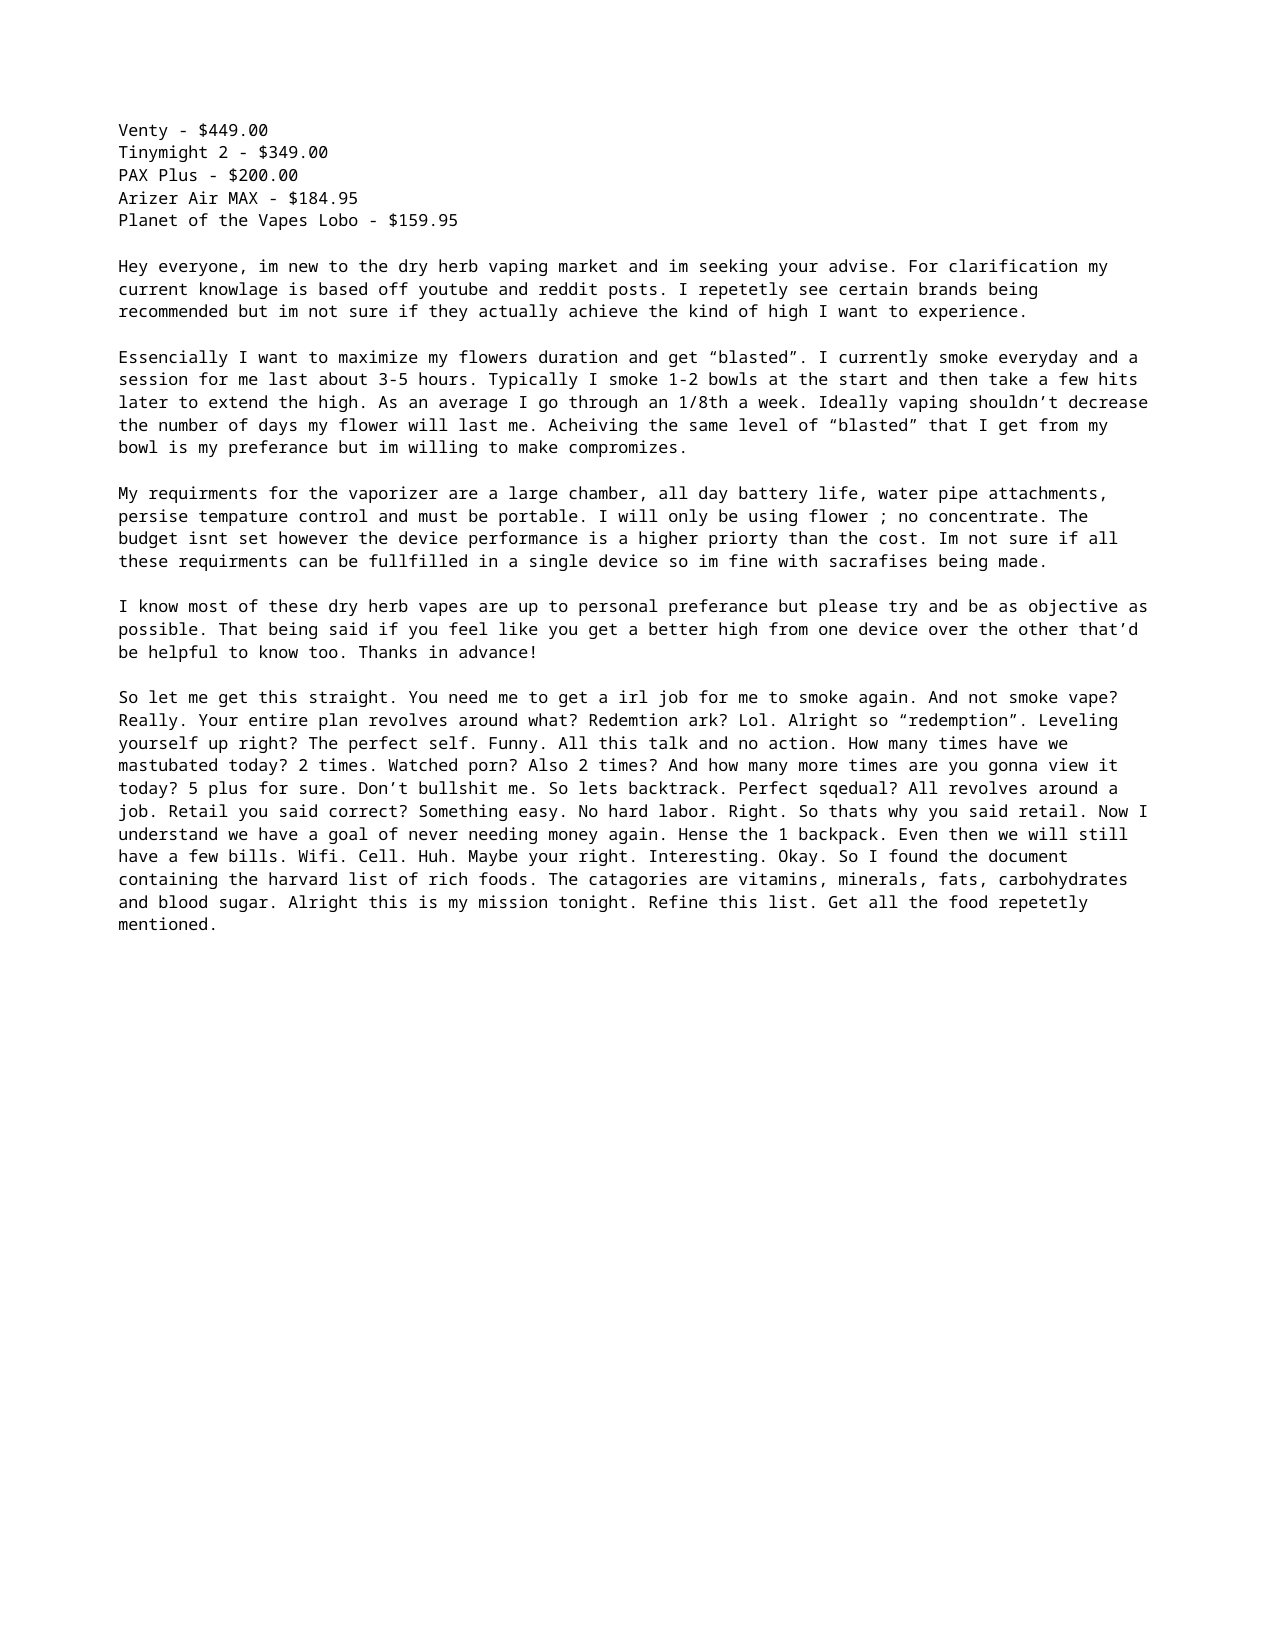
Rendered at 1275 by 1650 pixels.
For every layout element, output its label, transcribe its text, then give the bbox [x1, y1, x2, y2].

text Venty - $449.00 [118, 118, 1157, 141]
text Arizer Air MAX - $184.95 [118, 186, 1157, 209]
text Essencially I want to maximize my flowers duration and get “blasted”. I currently smoke everyday and a session for me last about 3-5 hours. Typically I smoke 1-2 bowls at the start and then take a few hits later to extend the high. As an average I go through an 1/8th a week. Ideally vaping shouldn’t decrease the number of days my flower will last me. Acheiving the same level of “blasted” that I get from my bowl is my preferance but im willing to make compromizes. [118, 345, 1157, 459]
text My requirments for the vaporizer are a large chamber, all day battery life, water pipe attachments, persise tempature control and must be portable. I will only be using flower ; no concentrate. The budget isnt set however the device performance is a higher priorty than the cost. Im not sure if all these requirments can be fullfilled in a single device so im fine with sacrafises being made. [118, 481, 1157, 572]
text I know most of these dry herb vapes are up to personal preferance but please try and be as objective as possible. That being said if you feel like you get a better high from one device over the other that’d be helpful to know too. Thanks in advance! [118, 595, 1157, 663]
text Hey everyone, im new to the dry herb vaping market and im seeking your advise. For clarification my current knowlage is based off youtube and reddit posts. I repetetly see certain brands being recommended but im not sure if they actually achieve the kind of high I want to experience. [118, 254, 1157, 322]
text So let me get this straight. You need me to get a irl job for me to smoke again. And not smoke vape? Really. Your entire plan revolves around what? Redemtion ark? Lol. Alright so “redemption”. Leveling yourself up right? The perfect self. Funny. All this talk and no action. How many times have we mastubated today? 2 times. Watched porn? Also 2 times? And how many more times are you gonna view it today? 5 plus for sure. Don’t bullshit me. So lets backtrack. Perfect sqedual? All revolves around a job. Retail you said correct? Something easy. No hard labor. Right. So thats why you said retail. Now I understand we have a goal of never needing money again. Hense the 1 backpack. Even then we will still have a few bills. Wifi. Cell. Huh. Maybe your right. Interesting. Okay. So I found the document containing the harvard list of rich foods. The catagories are vitamins, minerals, fats, carbohydrates and blood sugar. Alright this is my mission tonight. Refine this list. Get all the food repetetly mentioned. [118, 686, 1157, 936]
text PAX Plus - $200.00 [118, 163, 1157, 186]
text Planet of the Vapes Lobo - $159.95 [118, 209, 1157, 232]
text Tinymight 2 - $349.00 [118, 141, 1157, 163]
